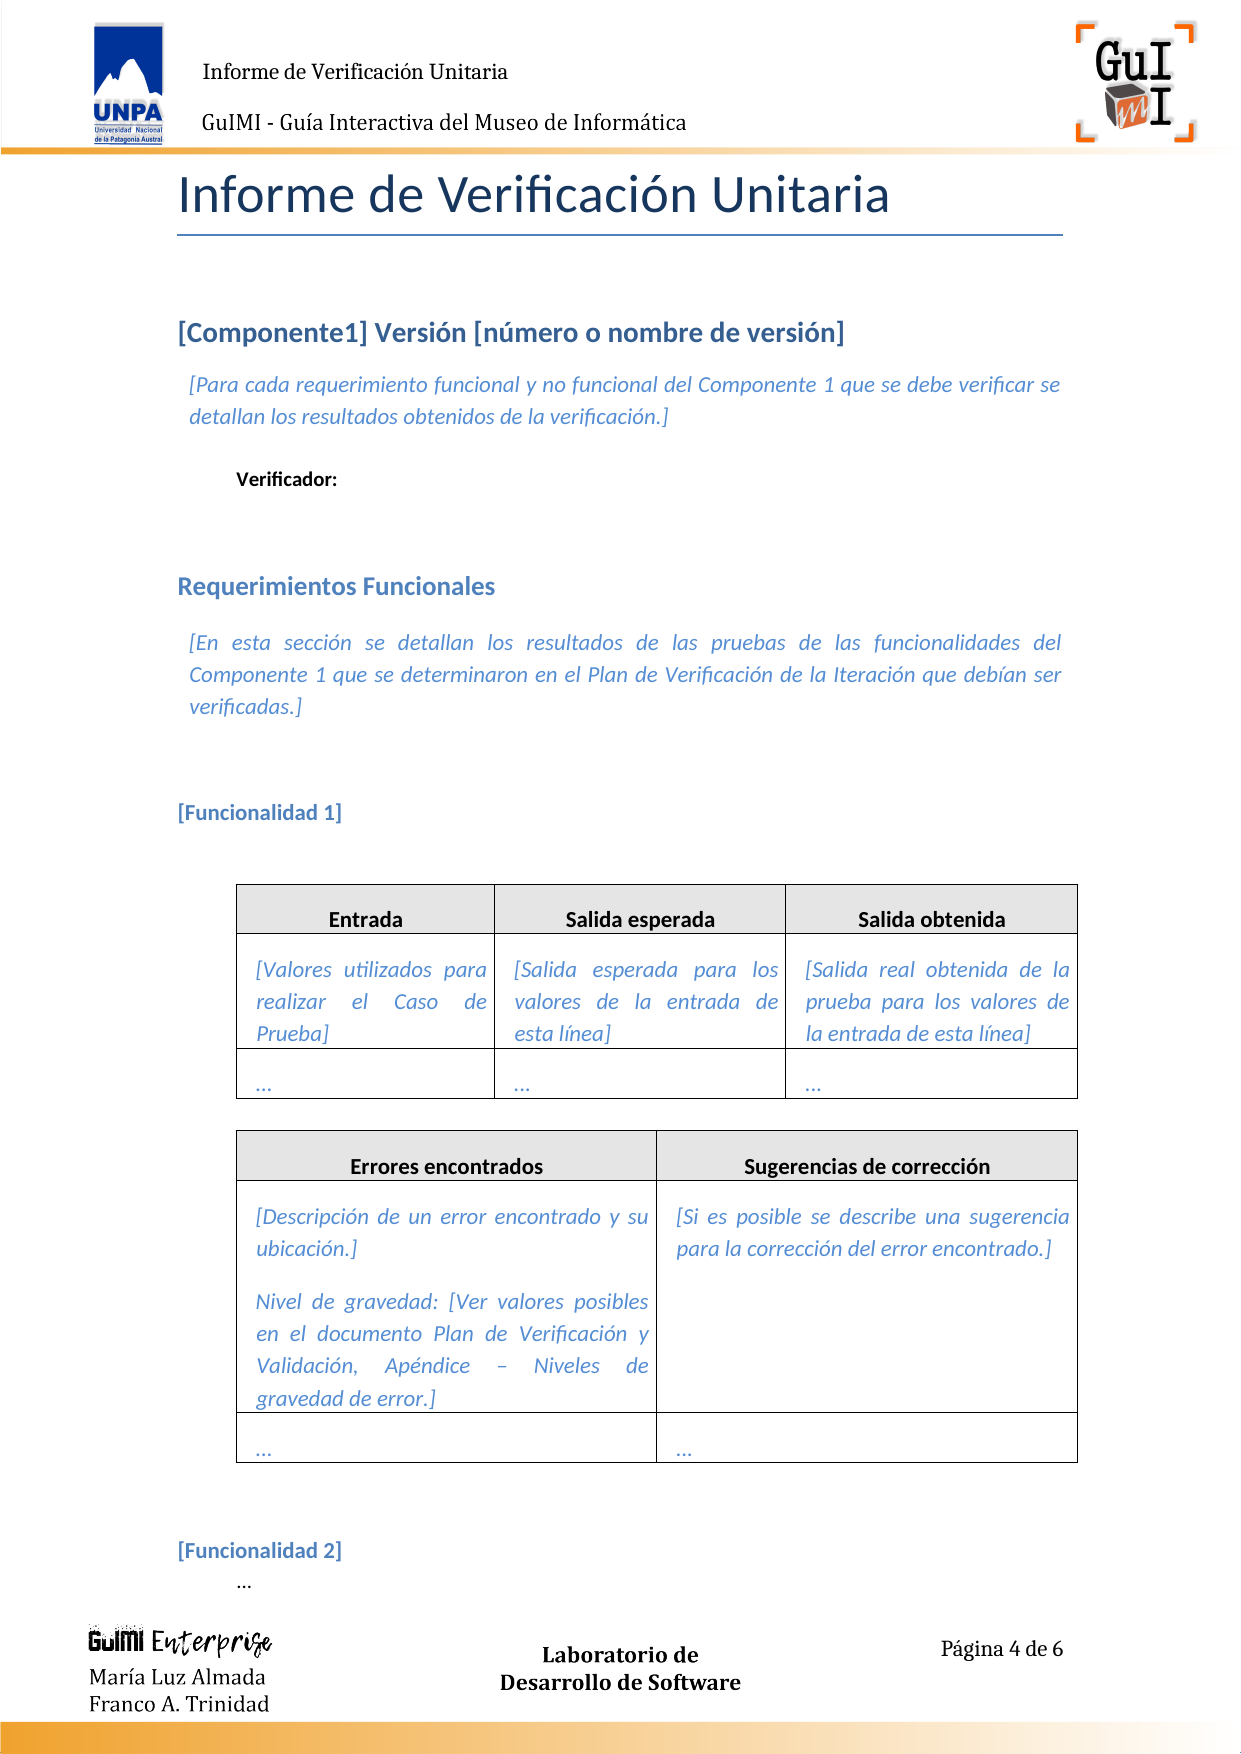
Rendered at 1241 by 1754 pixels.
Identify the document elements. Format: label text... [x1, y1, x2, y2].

table_cell ... [237, 1049, 494, 1097]
table_cell [Si es posible se describe una sugerencia para la corrección del error encontrado.] [657, 1181, 1077, 1412]
text Verificador: [236, 466, 1063, 492]
table_header Salida obtenida [786, 885, 1077, 933]
table_cell ... [657, 1413, 1077, 1462]
text [Funcionalidad 1] [177, 798, 1063, 826]
table_cell [Valores utilizados para realizar el Caso de Prueba] [237, 934, 494, 1048]
table_header Errores encontrados [237, 1131, 656, 1180]
table_cell [Salida esperada para los valores de la entrada de esta línea] [495, 934, 785, 1048]
picture [0, 1613, 1241, 1754]
table_header Entrada [237, 885, 494, 933]
table_cell [Salida real obtenida de la prueba para los valores de la entrada de esta línea] [786, 934, 1077, 1048]
text [En esta sección se detallan los resultados de las pruebas de las funcionalidades del Componente 1 que se determinaron en el Plan de Verificación de la Iteración que debían ser verificadas.] [188, 628, 1063, 720]
text [Para cada requerimiento funcional y no funcional del Componente 1 que se debe verificar se detallan los resultados obtenidos de la verificación.] [188, 370, 1063, 430]
table_cell [Descripción de un error encontrado y su ubicación.] Nivel de gravedad: [Ver valores posibles en el documento Plan de Verificación y Validación, Apéndice – Niveles de gravedad de error.] [237, 1181, 656, 1412]
text Requerimientos Funcionales [177, 569, 1063, 602]
table_header Sugerencias de corrección [657, 1131, 1077, 1180]
text ... [236, 1569, 1063, 1594]
picture [0, 0, 1241, 155]
text [Funcionalidad 2] [177, 1537, 1063, 1564]
table_cell ... [786, 1049, 1077, 1097]
table_cell ... [495, 1049, 785, 1097]
table_cell ... [237, 1413, 656, 1462]
text [Componente1] Versión [número o nombre de versión] [177, 314, 1063, 349]
table_header Salida esperada [495, 885, 785, 933]
text Informe de Verificación Unitaria [177, 160, 1063, 234]
